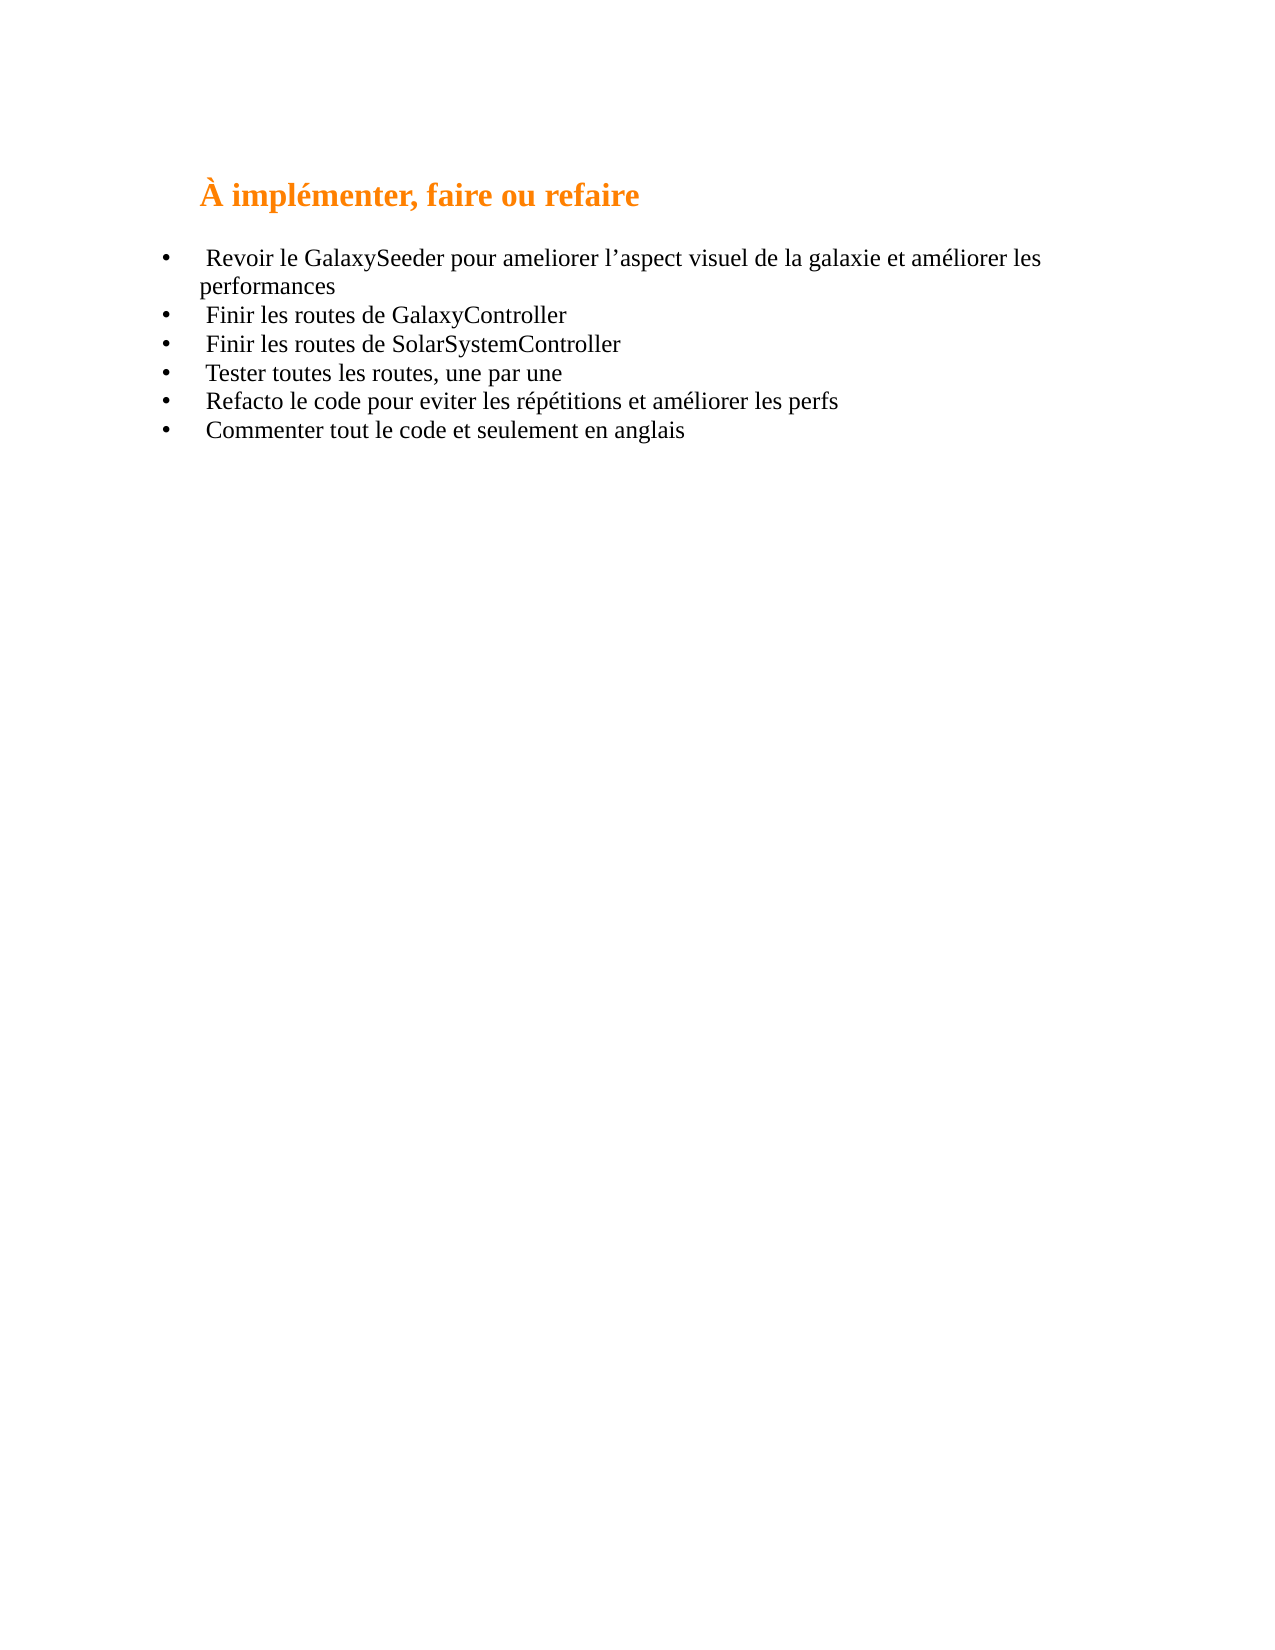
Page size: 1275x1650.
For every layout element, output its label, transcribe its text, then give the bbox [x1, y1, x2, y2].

list Revoir le GalaxySeeder pour ameliorer l’aspect visuel de la galaxie et améliorer les performances [162, 243, 1157, 300]
list Refacto le code pour eviter les répétitions et améliorer les perfs [162, 386, 1157, 415]
list À implémenter, faire ou refaire [162, 118, 1157, 243]
list Tester toutes les routes, une par une [162, 358, 1157, 386]
list Finir les routes de SolarSystemController [162, 329, 1157, 358]
list Finir les routes de GalaxyController [162, 300, 1157, 329]
list Commenter tout le code et seulement en anglais [162, 415, 1157, 444]
